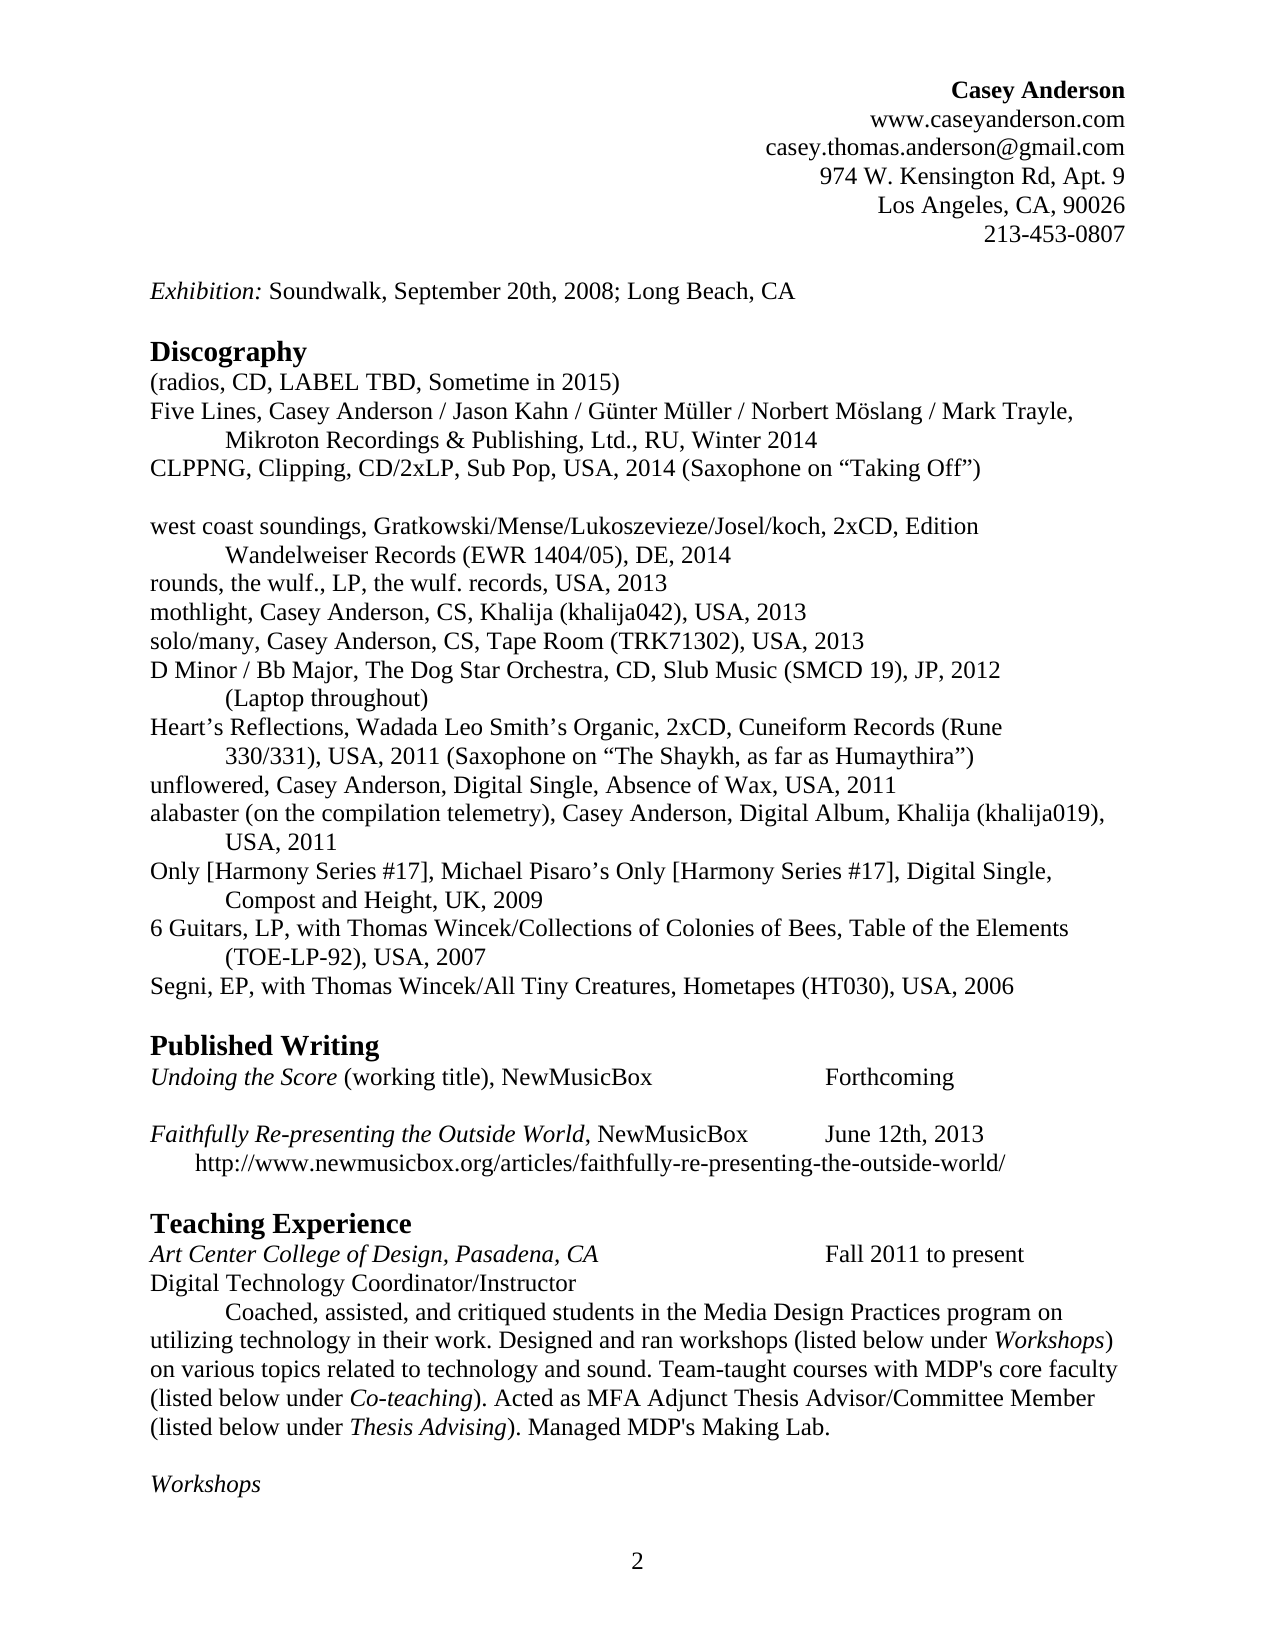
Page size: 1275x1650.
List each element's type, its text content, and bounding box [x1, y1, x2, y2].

subtitle Digital Technology Coordinator/Instructor [150, 1268, 1125, 1297]
text alabaster (on the compilation telemetry), Casey Anderson, Digital Album, Khalija (khalija019), [150, 798, 1125, 827]
text Only [Harmony Series #17], Michael Pisaro’s Only [Harmony Series #17], Digital Single, [150, 856, 1125, 885]
text Heart’s Reflections, Wadada Leo Smith’s Organic, 2xCD, Cuneiform Records (Rune [150, 712, 1125, 741]
text Segni, EP, with Thomas Wincek/All Tiny Creatures, Hometapes (HT030), USA, 2006 [150, 971, 1125, 1000]
text D Minor / Bb Major, The Dog Star Orchestra, CD, Slub Music (SMCD 19), JP, 2012 [150, 655, 1125, 683]
text unflowered, Casey Anderson, Digital Single, Absence of Wax, USA, 2011 [150, 770, 1125, 798]
text Workshops [150, 1469, 1125, 1498]
text mothlight, Casey Anderson, CS, Khalija (khalija042), USA, 2013 [150, 597, 1125, 626]
text (radios, CD, LABEL TBD, Sometime in 2015) [150, 367, 1125, 396]
text 6 Guitars, LP, with Thomas Wincek/Collections of Colonies of Bees, Table of the Elements [150, 913, 1125, 942]
subtitle Teaching Experience [150, 1206, 1125, 1239]
text Five Lines, Casey Anderson / Jason Kahn / Günter Müller / Norbert Möslang / Mark Trayle, [150, 396, 1125, 425]
text Exhibition: Soundwalk, September 20th, 2008; Long Beach, CA [150, 276, 1125, 305]
text west coast soundings, Gratkowski/Mense/Lukoszevieze/Josel/koch, 2xCD, Edition Wandelweiser Records (EWR 1404/05), DE, 2014 [150, 511, 1125, 568]
text rounds, the wulf., LP, the wulf. records, USA, 2013 [150, 568, 1125, 597]
text Discography [150, 334, 1125, 367]
text Art Center College of Design, Pasadena, CA Fall 2011 to present [150, 1239, 1125, 1268]
text Mikroton Recordings & Publishing, Ltd., RU, Winter 2014 [150, 425, 1125, 453]
text (TOE-LP-92), USA, 2007 [150, 942, 1125, 971]
text 330/331), USA, 2011 (Saxophone on “The Shaykh, as far as Humaythira”) [150, 741, 1125, 770]
subtitle Published Writing [150, 1028, 1125, 1062]
text Compost and Height, UK, 2009 [150, 885, 1125, 913]
text solo/many, Casey Anderson, CS, Tape Room (TRK71302), USA, 2013 [150, 626, 1125, 655]
text CLPPNG, Clipping, CD/2xLP, Sub Pop, USA, 2014 (Saxophone on “Taking Off”) [150, 453, 1125, 482]
text (Laptop throughout) [150, 683, 1125, 712]
text Coached, assisted, and critiqued students in the Media Design Practices program on utilizing technology in their work. Designed and ran workshops (listed below under Workshops) on various topics related to technology and sound. Team-taught courses with MDP's core faculty (listed below under Co-teaching). Acted as MFA Adjunct Thesis Advisor/Committee Member (listed below under Thesis Advising). Managed MDP's Making Lab. [150, 1297, 1125, 1441]
text USA, 2011 [150, 827, 1125, 856]
subtitle Faithfully Re-presenting the Outside World, NewMusicBox June 12th, 2013 http://www.newmusicbox.org/articles/faithfully-re-presenting-the-outside-world/ [150, 1119, 1125, 1177]
text Undoing the Score (working title), NewMusicBox Forthcoming [150, 1062, 1125, 1091]
